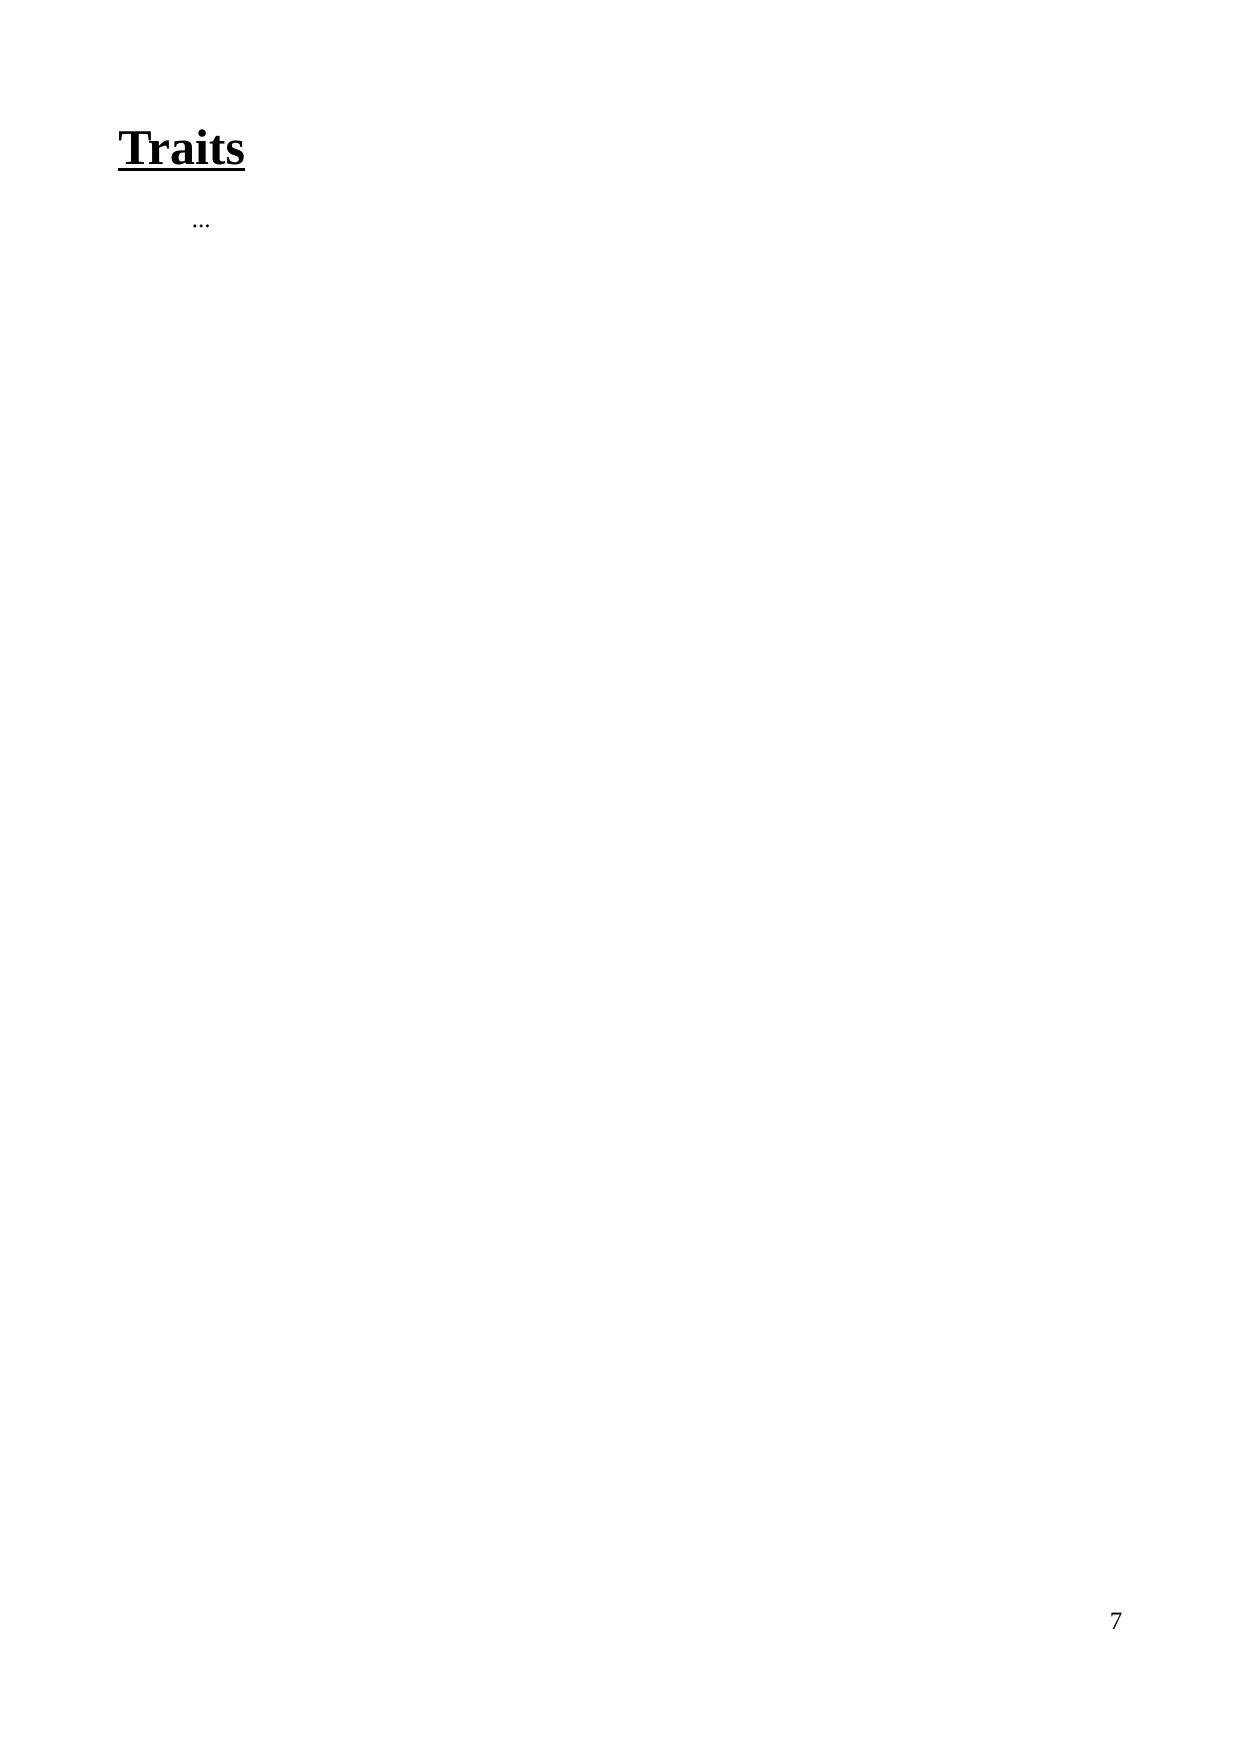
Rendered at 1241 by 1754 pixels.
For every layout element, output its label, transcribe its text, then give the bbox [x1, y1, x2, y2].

text Traits [118, 118, 605, 176]
text ... [118, 204, 605, 233]
